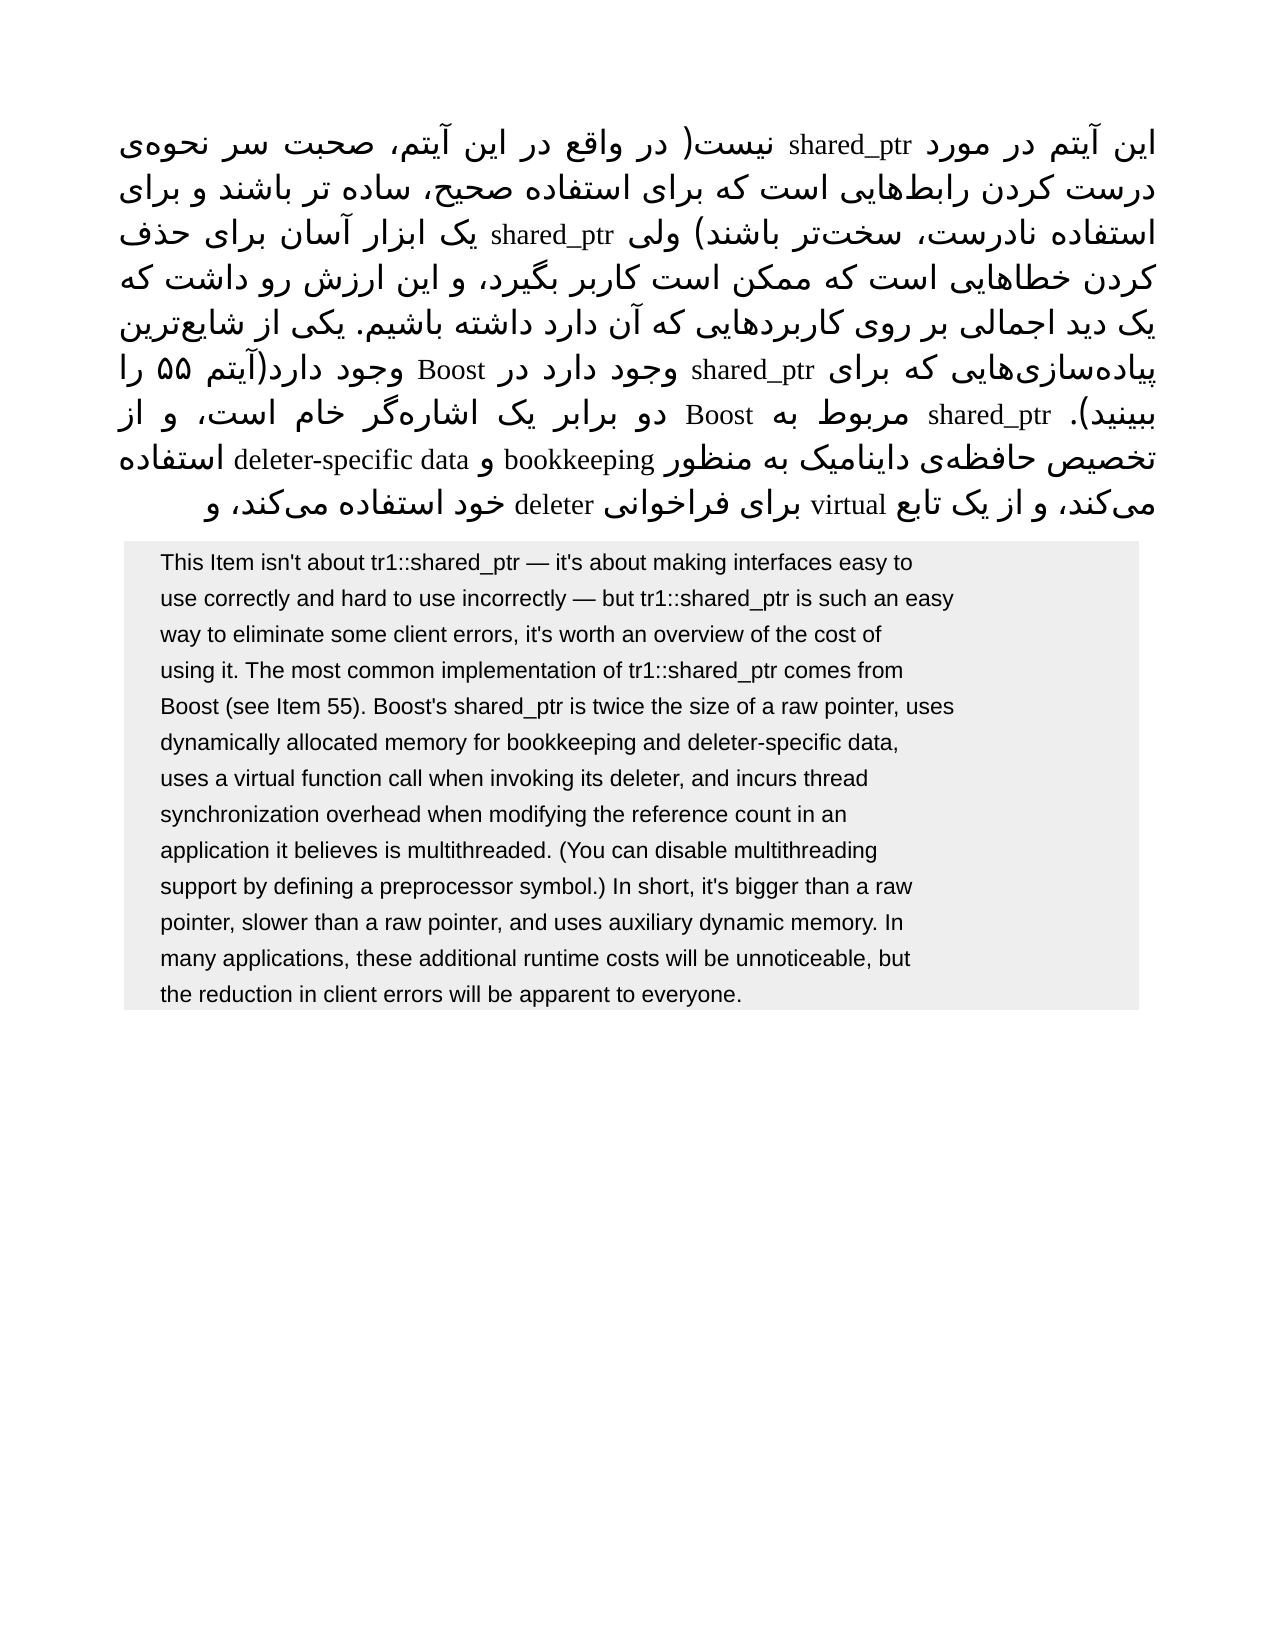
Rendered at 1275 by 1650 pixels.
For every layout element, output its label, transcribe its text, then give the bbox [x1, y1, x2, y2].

text use correctly and hard to use incorrectly — but tr1::shared_ptr is such an easy [124, 577, 1139, 613]
text support by defining a preprocessor symbol.) In short, it's bigger than a raw [124, 866, 1139, 902]
text using it. The most common implementation of tr1::shared_ptr comes from [124, 649, 1139, 685]
text dynamically allocated memory for bookkeeping and deleter-specific data, [124, 721, 1139, 757]
text synchronization overhead when modifying the reference count in an [124, 793, 1139, 829]
text Boost (see Item 55). Boost's shared_ptr is twice the size of a raw pointer, uses [124, 685, 1139, 721]
text This Item isn't about tr1::shared_ptr — it's about making interfaces easy to [124, 541, 1139, 577]
text uses a virtual function call when invoking its deleter, and incurs thread [124, 757, 1139, 793]
text way to eliminate some client errors, it's worth an overview of the cost of [124, 613, 1139, 649]
text pointer, slower than a raw pointer, and uses auxiliary dynamic memory. In [124, 902, 1139, 938]
text the reduction in client errors will be apparent to everyone. [124, 974, 1139, 1010]
text این آیتم در مورد shared_ptr نیست( در واقع در این آیتم، صحبت سر نحوه‌ی درست کردن رابط‌هایی است که برای استفاده صحیح، ساده تر باشند و برای استفاده نادرست، سخت‌تر باشند) ولی shared_ptr یک ابزار آسان برای حذف کردن خطاهایی است که ممکن است کاربر بگیرد، و این ارزش رو داشت که یک دید اجمالی بر روی کاربرد‌هایی که آن دارد داشته باشیم. یکی از شایع‌ترین پیاده‌سازی‌هایی که برای shared_ptr وجود دارد در Boost وجود دارد(آیتم ۵۵ را ببینید). shared_ptr مربوط به Boost دو برابر یک اشاره‌گر خام است، و از تخصیص حافظه‌ی داینامیک به منظور bookkeeping و deleter-specific data استفاده می‌کند، و از یک تابع virtual برای فراخوانی deleter خود استفاده می‌کند، و [118, 118, 1157, 523]
text many applications, these additional runtime costs will be unnoticeable, but [124, 938, 1139, 974]
text application it believes is multithreaded. (You can disable multithreading [124, 829, 1139, 866]
